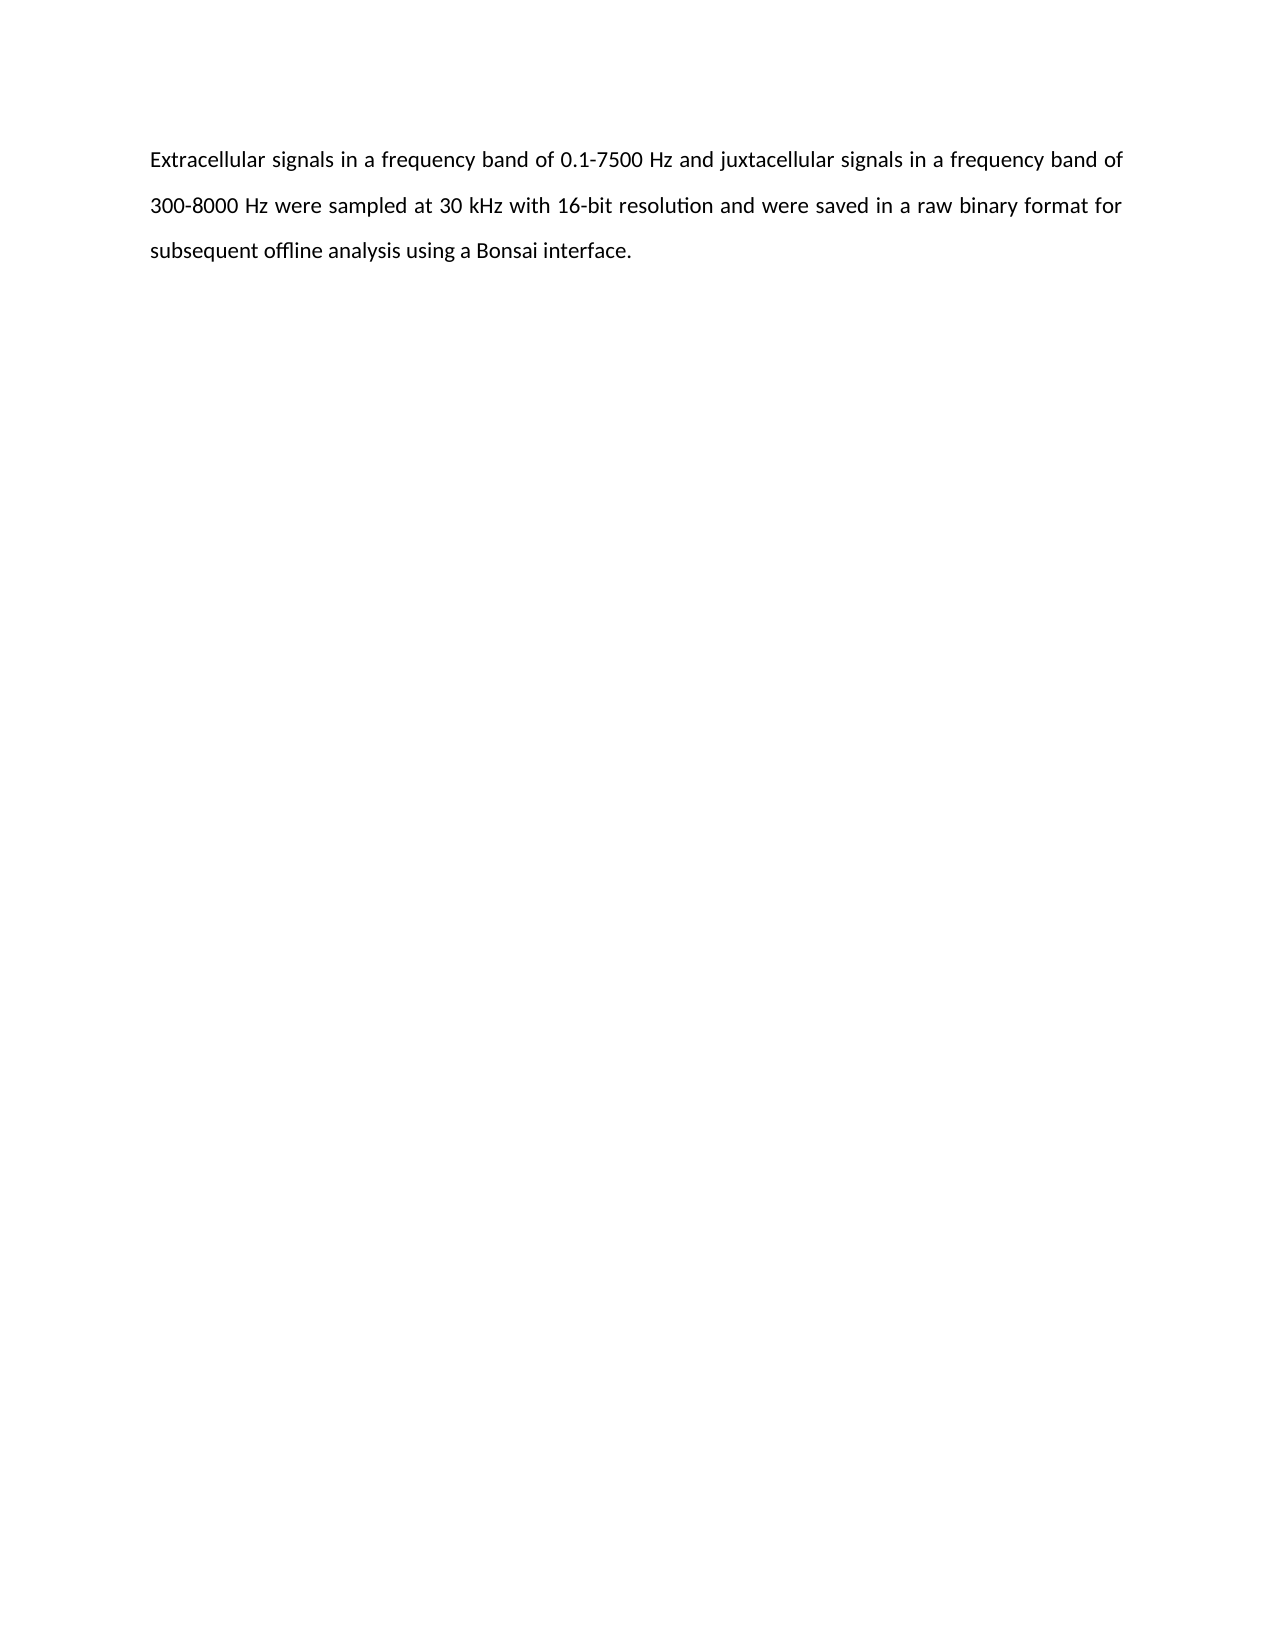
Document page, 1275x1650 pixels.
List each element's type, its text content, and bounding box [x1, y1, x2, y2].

text Extracellular signals in a frequency band of 0.1-7500 Hz and juxtacellular signals in a frequency band of 300-8000 Hz were sampled at 30 kHz with 16-bit resolution and were saved in a raw binary format for subsequent offline analysis using a Bonsai interface. [150, 150, 1125, 264]
